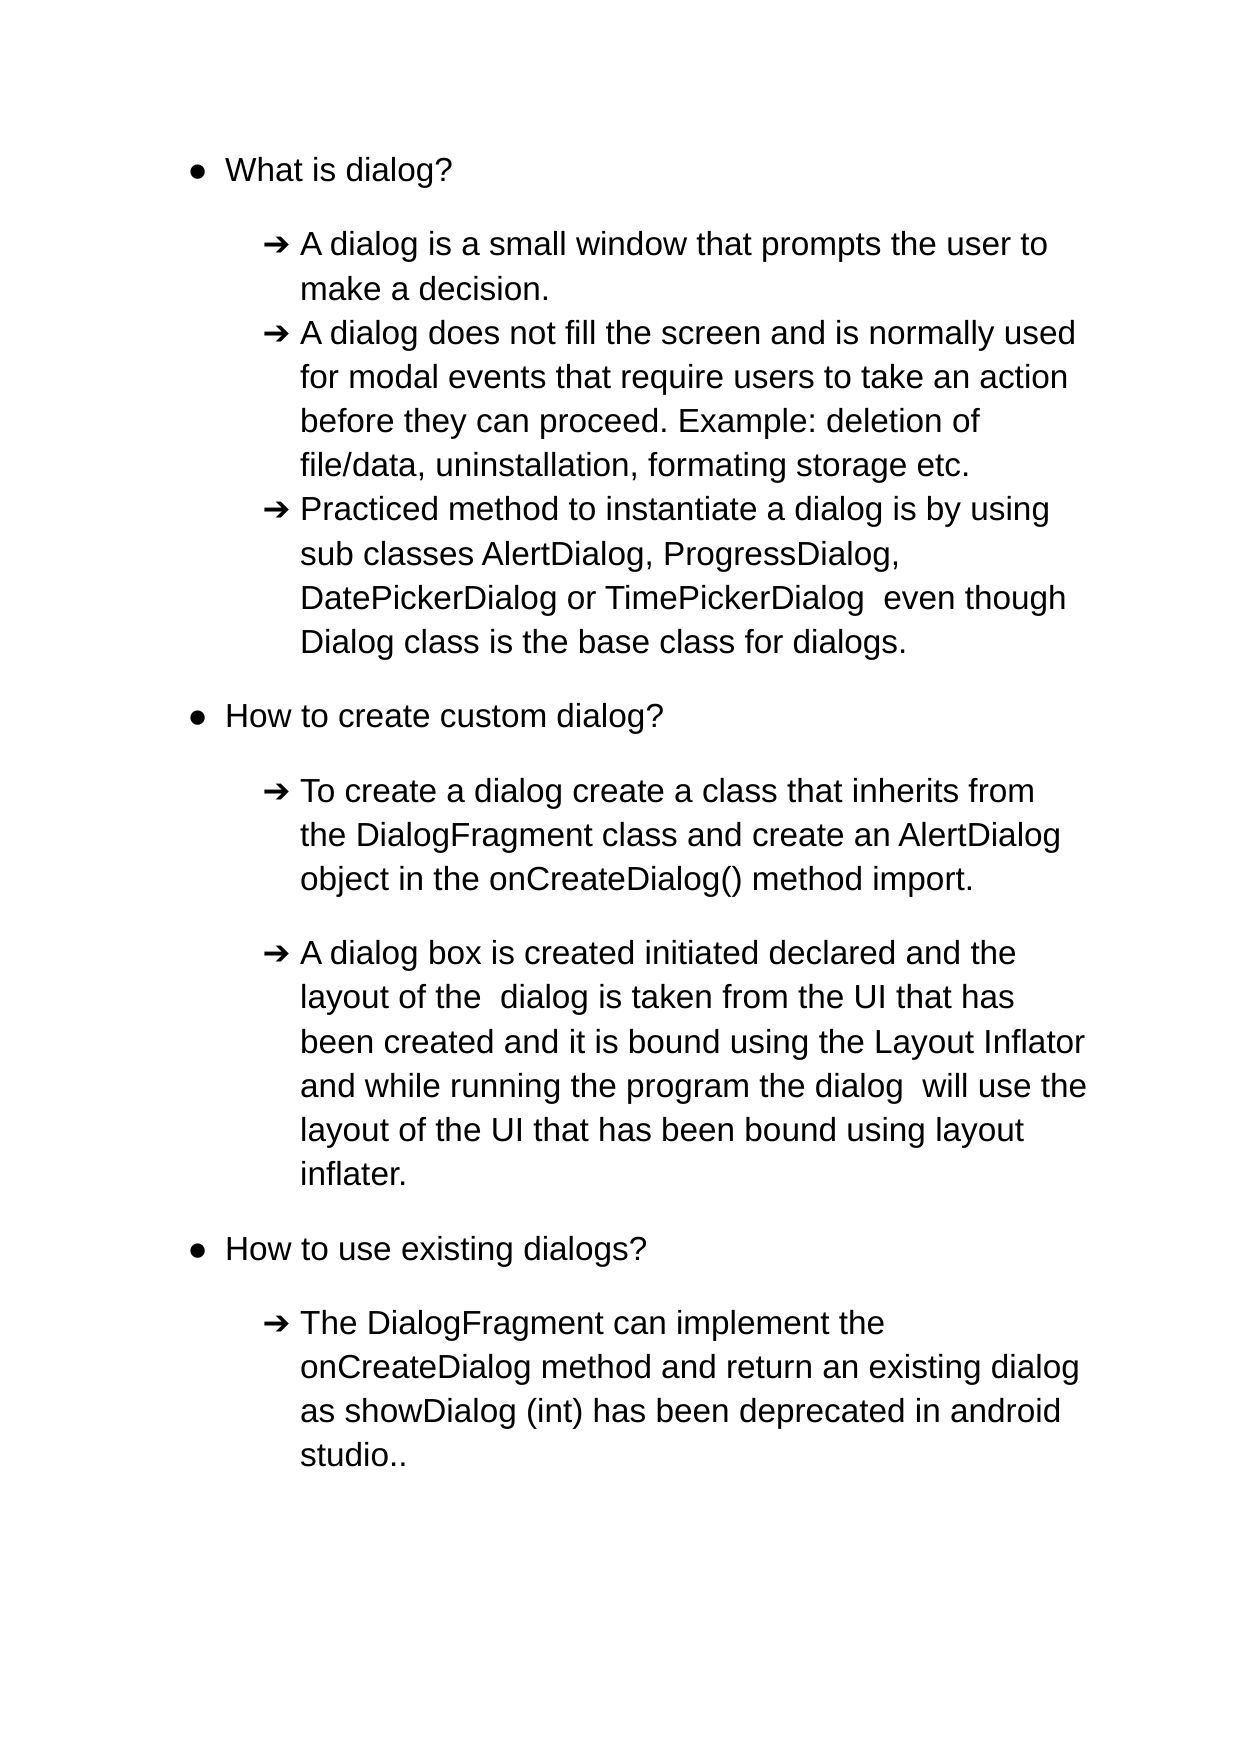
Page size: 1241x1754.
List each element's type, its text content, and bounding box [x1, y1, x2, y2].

list A dialog box is created initiated declared and the layout of the dialog is taken from the UI that has been created and it is bound using the Layout Inflator and while running the program the dialog will use the layout of the UI that has been bound using layout inflater. [262, 933, 1090, 1193]
list How to use existing dialogs? [187, 1228, 1090, 1267]
list What is dialog? [187, 150, 1090, 188]
list How to create custom dialog? [187, 696, 1090, 735]
list A dialog does not fill the screen and is normally used for modal events that require users to take an action before they can proceed. Example: deletion of file/data, uninstallation, formating storage etc. [262, 313, 1090, 484]
list Practiced method to instantiate a dialog is by using sub classes AlertDialog, ProgressDialog, DatePickerDialog or TimePickerDialog even though Dialog class is the base class for dialogs. [262, 489, 1090, 660]
list A dialog is a small window that prompts the user to make a decision. [262, 224, 1090, 307]
list To create a dialog create a class that inherits from the DialogFragment class and create an AlertDialog object in the onCreateDialog() method import. [262, 771, 1090, 897]
list The DialogFragment can implement the onCreateDialog method and return an existing dialog as showDialog (int) has been deprecated in android studio.. [262, 1303, 1090, 1474]
